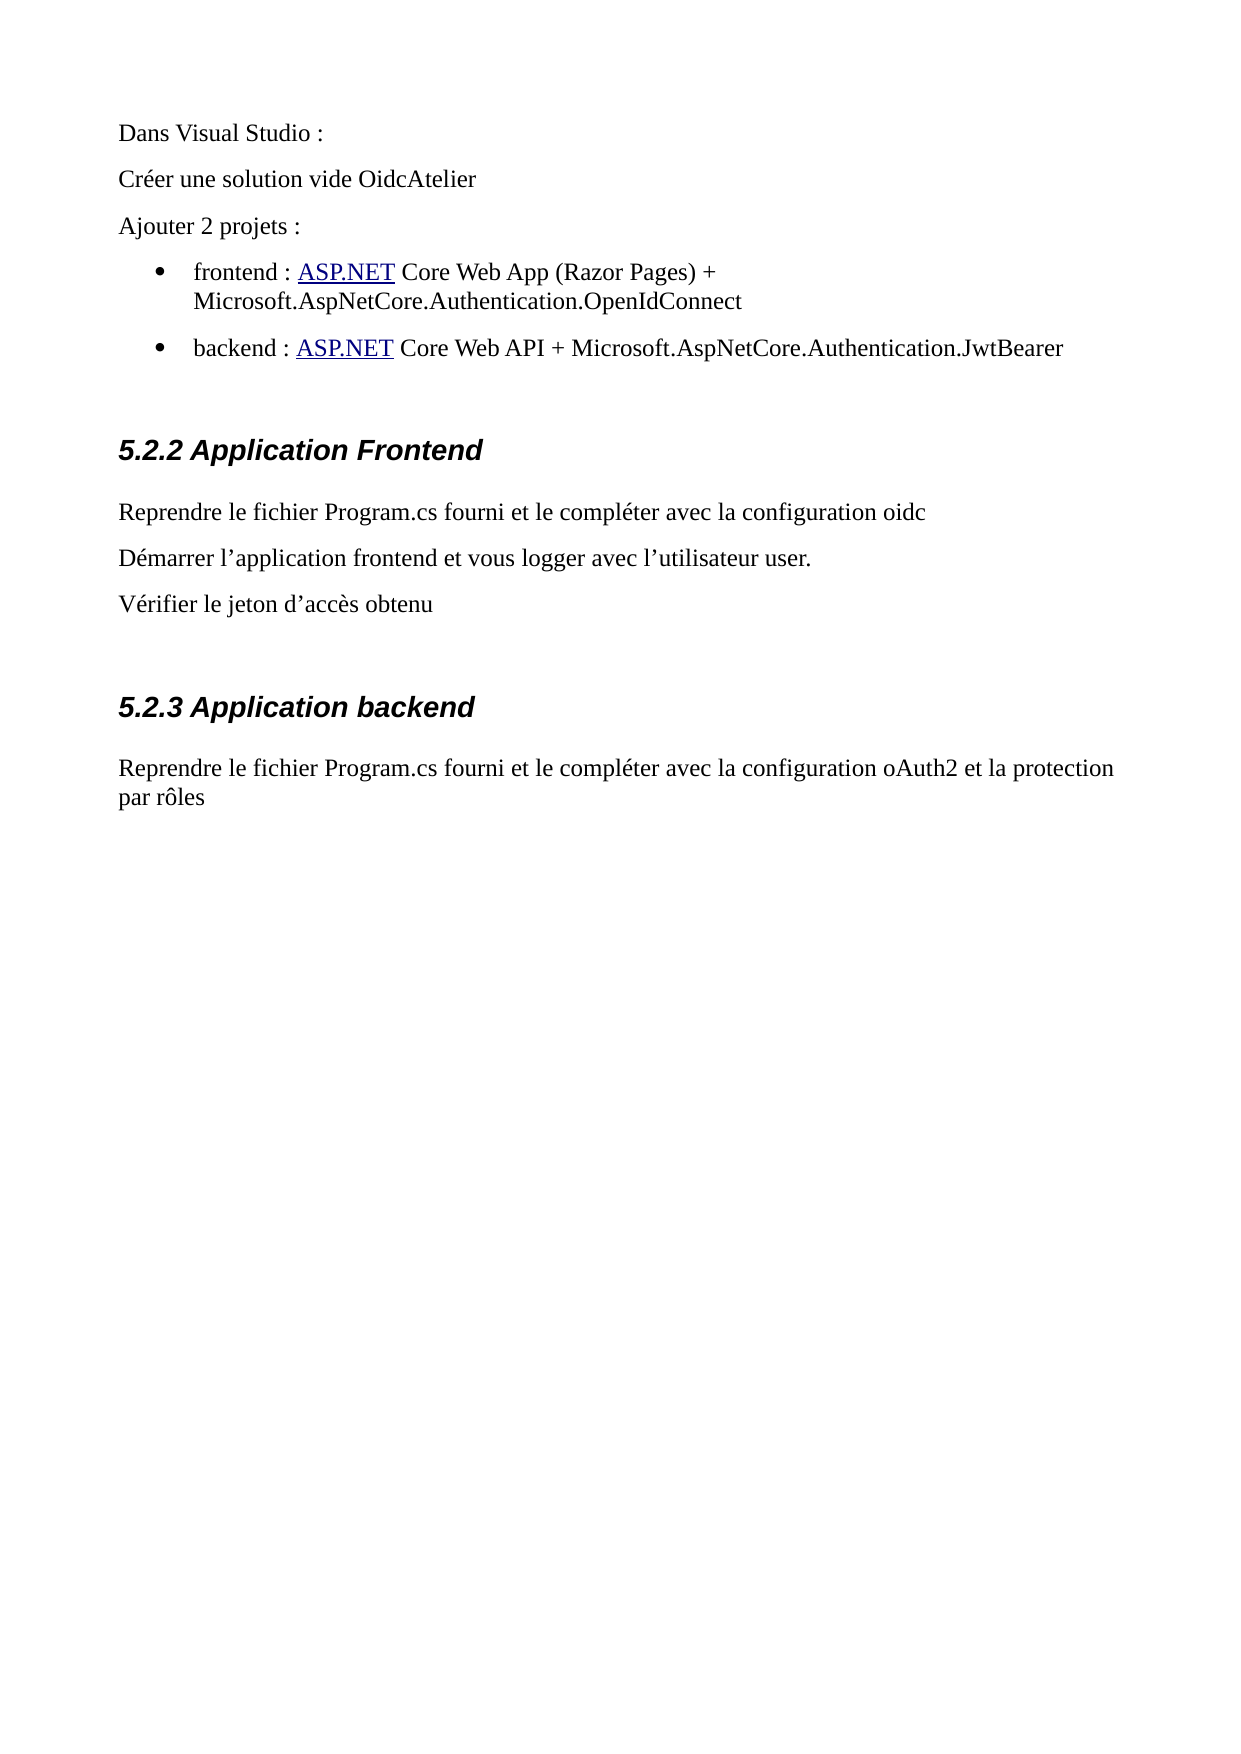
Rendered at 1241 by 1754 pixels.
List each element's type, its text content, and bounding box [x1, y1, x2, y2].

list backend : ASP.NET Core Web API + Microsoft.AspNetCore.Authentication.JwtBearer [156, 333, 1122, 361]
subtitle 5.2.3 Application backend [118, 690, 1122, 723]
text Reprendre le fichier Program.cs fourni et le compléter avec la configuration oidc [118, 497, 1122, 525]
text Créer une solution vide OidcAtelier [118, 164, 1122, 193]
list frontend : ASP.NET Core Web App (Razor Pages) + Microsoft.AspNetCore.Authentication.OpenIdConnect [156, 257, 1122, 315]
text Ajouter 2 projets : [118, 211, 1122, 240]
text Dans Visual Studio : [118, 118, 1122, 147]
text Vérifier le jeton d’accès obtenu [118, 589, 1122, 618]
text Reprendre le fichier Program.cs fourni et le compléter avec la configuration oAuth2 et la protection par rôles [118, 753, 1122, 811]
subtitle 5.2.2 Application Frontend [118, 433, 1122, 466]
text Démarrer l’application frontend et vous logger avec l’utilisateur user. [118, 543, 1122, 572]
